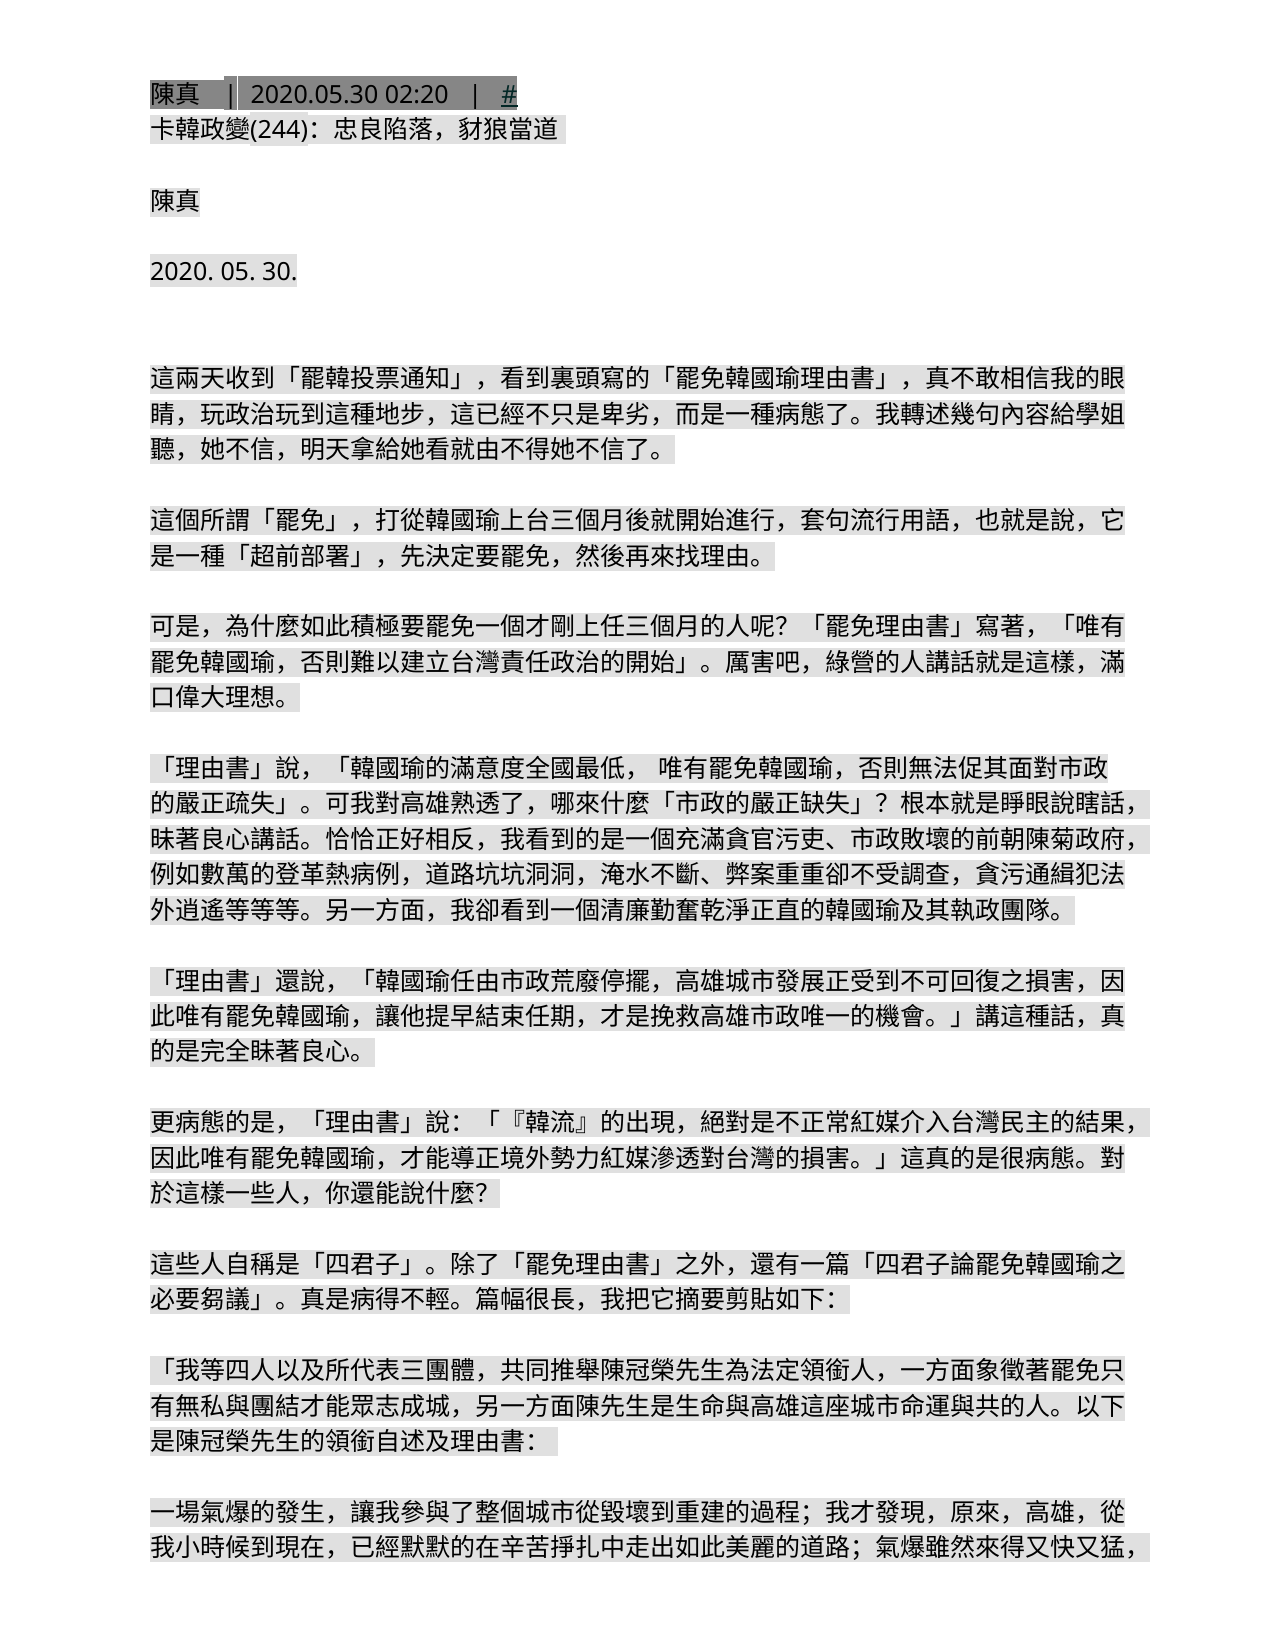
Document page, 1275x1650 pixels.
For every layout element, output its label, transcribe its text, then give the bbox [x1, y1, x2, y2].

text 卡韓政變(244)：忠良陷落，豺狼當道 陳真 2020. 05. 30. 這兩天收到「罷韓投票通知」，看到裏頭寫的「罷免韓國瑜理由書」，真不敢相信我的眼睛，玩政治玩到這種地步，這已經不只是卑劣，而是一種病態了。我轉述幾句內容給學姐聽，她不信，明天拿給她看就由不得她不信了。 這個所謂「罷免」，打從韓國瑜上台三個月後就開始進行，套句流行用語，也就是說，它是一種「超前部署」，先決定要罷免，然後再來找理由。 可是，為什麼如此積極要罷免一個才剛上任三個月的人呢？「罷免理由書」寫著，「唯有罷免韓國瑜，否則難以建立台灣責任政治的開始」。厲害吧，綠營的人講話就是這樣，滿口偉大理想。 「理由書」說，「韓國瑜的滿意度全國最低， 唯有罷免韓國瑜，否則無法促其面對市政的嚴正疏失」。可我對高雄熟透了，哪來什麼「市政的嚴正缺失」？根本就是睜眼說瞎話，昧著良心講話。恰恰正好相反，我看到的是一個充滿貪官污吏、市政敗壞的前朝陳菊政府，例如數萬的登革熱病例，道路坑坑洞洞，淹水不斷、弊案重重卻不受調查，貪污通緝犯法外逍遙等等等。另一方面，我卻看到一個清廉勤奮乾淨正直的韓國瑜及其執政團隊。 「理由書」還說，「韓國瑜任由市政荒廢停擺，高雄城市發展正受到不可回復之損害，因此唯有罷免韓國瑜，讓他提早結束任期，才是挽救高雄市政唯一的機會。」講這種話，真的是完全眛著良心。 更病態的是，「理由書」說：「『韓流』的出現，絕對是不正常紅媒介入台灣民主的結果，因此唯有罷免韓國瑜，才能導正境外勢力紅媒滲透對台灣的損害。」這真的是很病態。對於這樣一些人，你還能說什麼？ 這些人自稱是「四君子」。除了「罷免理由書」之外，還有一篇「四君子論罷免韓國瑜之必要芻議」。真是病得不輕。篇幅很長，我把它摘要剪貼如下： 「我等四人以及所代表三團體，共同推舉陳冠榮先生為法定領銜人，一方面象徵著罷免只有無私與團結才能眾志成城，另一方面陳先生是生命與高雄這座城市命運與共的人。以下是陳冠榮先生的領銜自述及理由書： 一場氣爆的發生，讓我參與了整個城市從毀壞到重建的過程；我才發現，原來，高雄，從我小時候到現在，已經默默的在辛苦掙扎中走出如此美麗的道路；氣爆雖然來得又快又猛，將幾十年的瘡疤和中央地方的共業一口氣掀開來，但在全台灣的協助之下，高雄人以一如往常的堅韌挺住這場災難並勇敢面對災後的生活。 然而；2019年的冬天，這座城市迎來了另一場暴風雪，市政在僅僅數月之間崩壞，甫上任高雄市長的韓國瑜讓整座城市病入膏肓；即將完好的硬體，等待一聲令下便要帶著城市步上轉型前進的方向，韓國瑜卻帶著整個城市出軌；原本訓練有素的市政；在城市染病之後才讓人驚覺，整潔的維持，防疫的運作，水患的預防，行政的中立，公務員的努力，通通都失常。 韓國瑜，帶來了城市的黑死病；讓本應大步轉型的幸福城市，成了眾人嘲笑的發財市；空口說白話的言行，不懂自省的人格，帶著整個城市危傾破敗仍不自知；只顧親信溫飽，枉顧公眾利益，讓私人關係凌駕專業之上，讓本來健康的高雄重病休克，韓國瑜及一干親信卻仍只在病榻旁思考著如何瓜分高雄剩餘的價值—落跑選總統高位。(中略) 身為醫生 (按：應是指罷免領銜人陳陳冠榮)，我清楚知道要讓城市回復健康，首要清除病菌傳播者，而韓國瑜正是危害城市的病原體！為了讓摯愛的高雄重回常軌，為了讓高雄人重拾對城市的熱愛與光榮感，我必須代表高雄人站出來，代表四君子以及三個公民團體一起努力，為了高雄人，一起罷免韓國瑜！ 『公民割草行動』是最早提出罷免訴求的網路公民。以下是公民割草行動理由書： 『公民割草行動』是我們的名字，象徵公民出頭，把草包市長割捨下台。始於2019年3月，我們的社團從僅有數百位社員開始成長茁壯。我們來自於社會各個階層和領域，共同的理想只有一個：疼惜高雄辛苦，希望明天更好。我們背後沒有任何政黨支援、財團資助，我們展現的是最純粹的公民意志。在這個台灣命運的叉路口，公民割草行動將秉持民主法治的精神，以真、誠、理性為原則，誓言推動罷免，讓高雄重返光榮。 選舉、罷免，應該是人民作主的必要支柱。無數公民對實踐民權的堅持，讓我們離這兩者兼具的民主越來越近，但至今仍沒有一位政治人物為自己的愚蠢付出實質代價。現在，這位政治人物出現了，挾帶口水與謊言，更與世界上最醜惡的政權(按：肯定是指萬惡的共匪) 掛鉤並摧毀得來不易的民主，把掙扎著轉型的高雄再次拉進泥淖。他，就是已經落跑的韓國瑜市長。(中略) 政治是基於對事實的理性判斷所形成的決策。然而，現任市府給我們看到的卻盡是面子工程、情緒煽動和搬弄是非。人民不要擺爛的政治，更不需要尸位素餐的首長。我們要驕傲地向全台灣人民宣誓，高雄人已經勇敢站出來，作全國人民的表率，糾正錯誤、彌補錯誤。 東西壞了就要修，擺在那邊只是佔位置。高雄是我們心目中最美麗的家園，不能再容忍身在其位而不謀其政的變心首長，主宰關於高雄的大小事。公民割草行動要幫高雄踏出罷免第一步，要讓台灣人以罷免韓國瑜為入口，登上實踐真正民主的階梯。 『台灣基進』，是一個以高雄為基地的政黨，至今沒有進入體制的公職。一年多前韓流肆虐選戰中第一站出來講真話，勇於抗韓。這一年來也是唯一以全政黨名義投入罷韓，同時也謹守選舉與公民運動份際。以下是『台灣基進』理由書： 在去年的九合一選舉中，中共透過多年的媒體、基層滲透佈局，趁著選舉對台發動以資訊落差假新聞為主，民粹、挑撥階級對立的選舉手法為輔的『資訊戰』，這場席捲社會各階層，轟動兩岸政商界，更引發美國關注，至今餘波未消的韓流，它的核心人物，正是現在的高雄市長韓國瑜。 因為過去國民黨執政長期的重北輕南，對於資訊接收的管道有限，查核亦不易，敦厚老實的高雄市民突然看到韓國瑜這種言行非主流，選舉用語又戳中社會矛盾的人，站到了鎂光燈之下，難免會感到迷失以及新鮮，因而做出了出乎意料的決定。 然而，不是透過了解高雄、深入高雄、愛護高雄而當選的候選人，韓國瑜靠『詐騙』到手，幾乎是無本生意賺到了高雄市長寶座，怎麼可能將心思放在經營這座城市呢？ 『台灣基進』身為一個高雄起家、自詡要將南部民眾的聲音、觀點扛在肩上的政黨，去年就是由我們第一個跳出來大聲疾呼，指出『韓流』背後的中國因素，紅色滲透正在推波助瀾，當時，許多人都嘲笑我們是杞人憂天，認為不必如此擔心。 當時我們的聲音不夠大聲，但我們相信，做對的事情、說對的話，就不用擔心跟別人不一樣。但悲劇如我們所料的發生了，『韓流』以森林大火之勢全面燃燒，全台瀰漫一股非理性『票投國民黨、教訓民進黨』的氛圍，甚至還外溢到台灣其他縣市，造成台派縣市首長、市議員選情重大挫敗。 高雄，也因為這名親中政客的『華麗當選』，正式成為了世界民主國家圍堵中國時，在印太地區的大破口。 『台灣基進』要藉這次的罷免韓國瑜提案，來重申罷免韓國瑜的幾項原因。 第一：市長拋棄市政落跑，棄市民以及競選承諾於不顧，置個人私慾利益為第一，若沒選上總統還能回來當市長，高雄人情何以堪，高雄人不能接受，高雄起家的政黨亦然。 第二：美中貿易戰下，世界秩序重組，親中的高雄市長，將讓高雄蒙上親中城市的污名，進而被排除在世界民主國家的友好名單，罷免，不過是高雄人的自保動作。 第三：中國國民黨過去執政的『國策』就是重北輕南，從韓國瑜落跑還理所當然的態度可知道，中國國民黨仍舊死性不改，把南部人當成獲取政治權利的籌碼，更應該全面抵制。 民主制度的可貴之處，在於我們雖然無法在第一時間阻止中共的『資訊戰』，但這個社會總能夠集思廣益、亡羊補牢，將民主的破口補起來。 罷免韓國瑜，不僅僅是表達對於無恥政客的憤怒，更是全體市民一起參與民主修復的過程，將民主的傷痕銘記在心，讓破壞民主的人再也找不到幾會故技重施，讓高雄人找回負責任的市府，1/11 日總統立委選舉，讓國瑜黨慘敗。 2020罷免市長完成三殺，光復高雄，讓榮光歸大港！ 2018年11月，由於無法忍受『韓流』無止盡摧毀這座城市的光榮與價值，尹立毅然辭去局長公職身分與藝文界朋友並肩作戰，在網路上發動『 wecare 高雄』大遊行，短短不到三個星期，匯集八萬人走上高雄街頭，抵抗霸凌，維護高雄價值。 今年以來，『wecare高雄』依然秉持關心高雄發展運作，並在六月底與『公民割草』，分進合擊發起罷免連署，並於12/21與『台灣基進』、『公民割草』共同舉辦『1221 wecare台灣』大遊行，五十萬人走上高雄街頭罷韓。(中略) 罷韓將不只是罷韓，希望此一役，能從此建立責任政治與誠信，讓台灣產生對抗紅媒的抗體，社會能有集體獨立思考的能力，也希望儘速修法，回歸憲法所保障的真正罷免公民權。 光復高雄、保衛台灣！」 看完上面這些病態話語，不知各位有何感想？我真是很無言。現實政治真的很可悲，忠良陷落，豺狼當道；在一種大環境的政治操弄與洗腦底下， 你很難阻止社會往一種瘋狂悲劇的方向發展。 [150, 110, 1125, 1562]
text 陳真 | 2020.05.30 02:20 | # [150, 75, 1125, 110]
